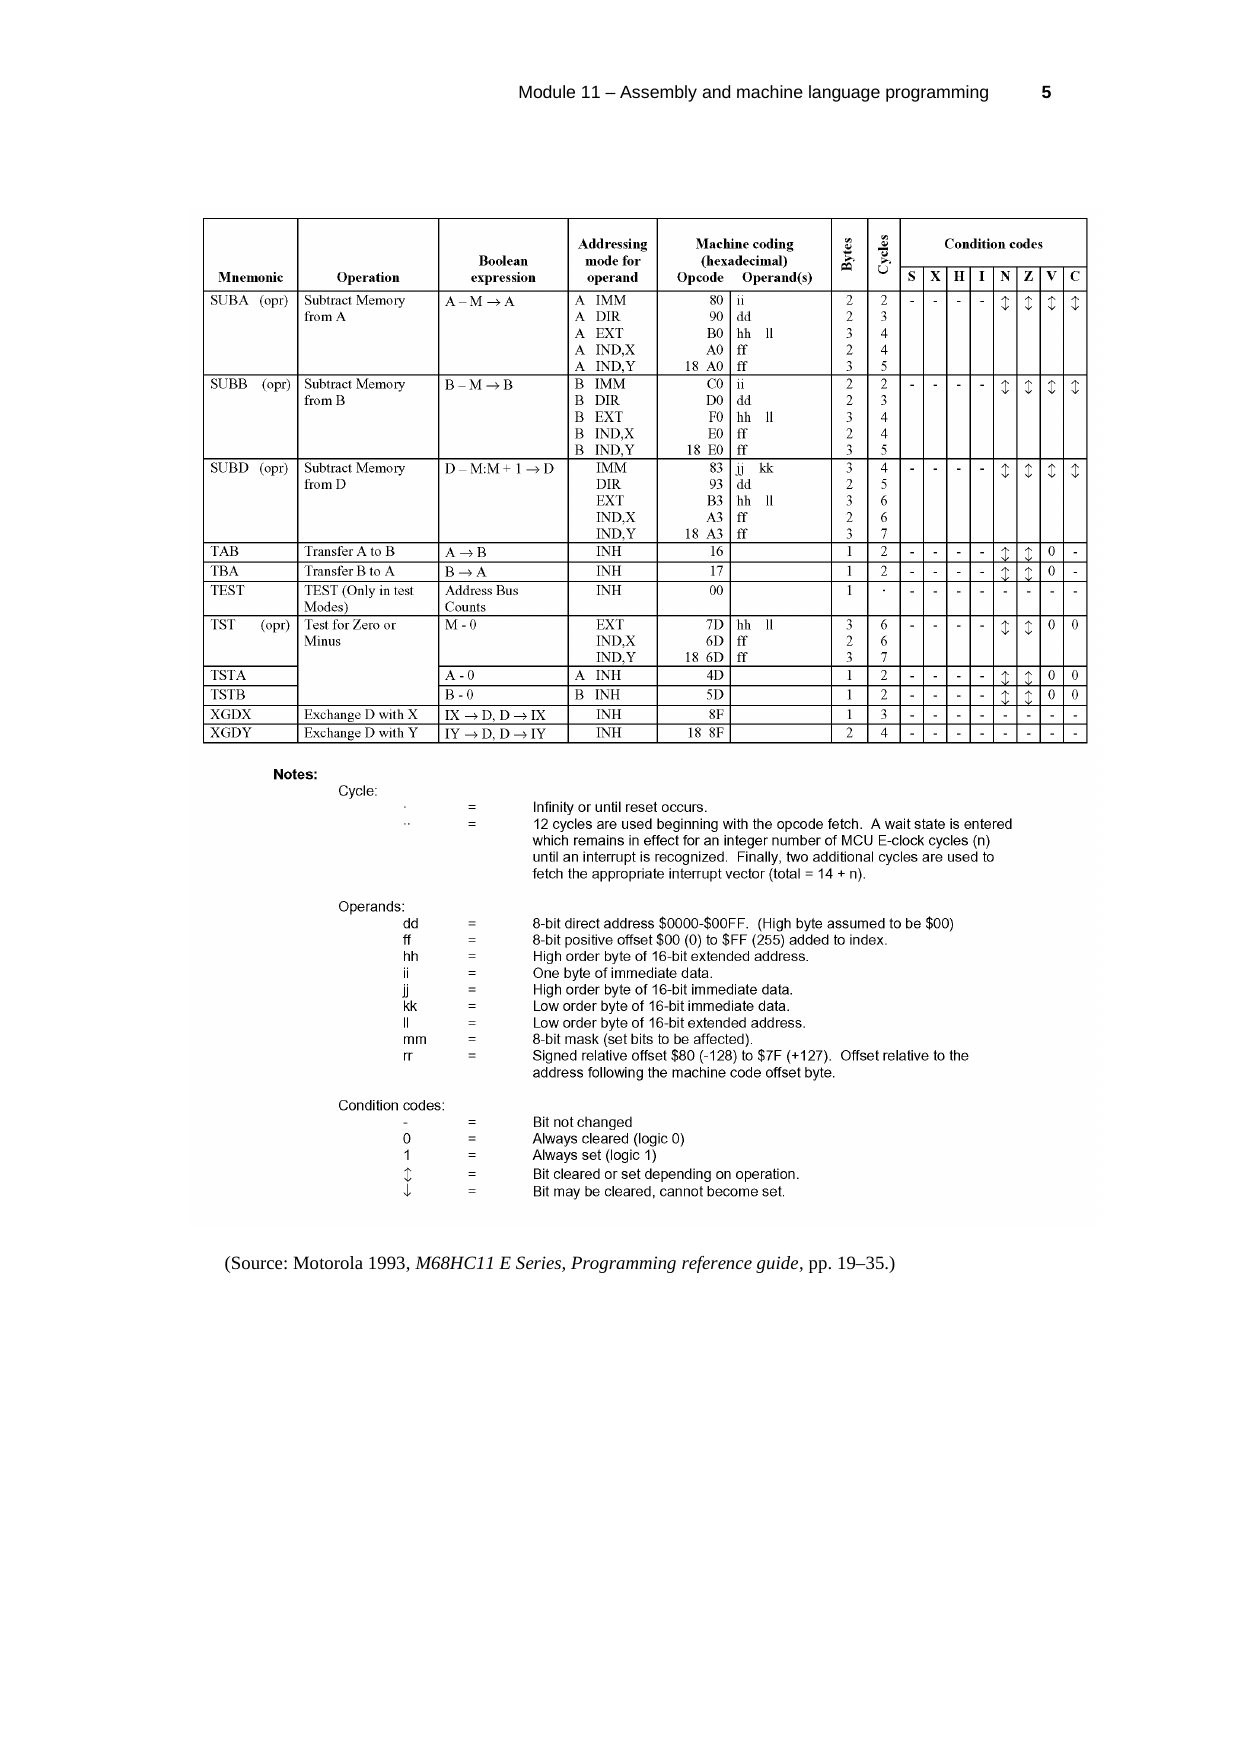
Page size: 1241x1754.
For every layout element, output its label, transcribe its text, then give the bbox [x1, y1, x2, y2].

picture [188, 206, 1102, 1228]
text (Source: Motorola 1993, M68HC11 E Series, Programming reference guide, pp. 19–35.) [224, 1253, 1051, 1273]
